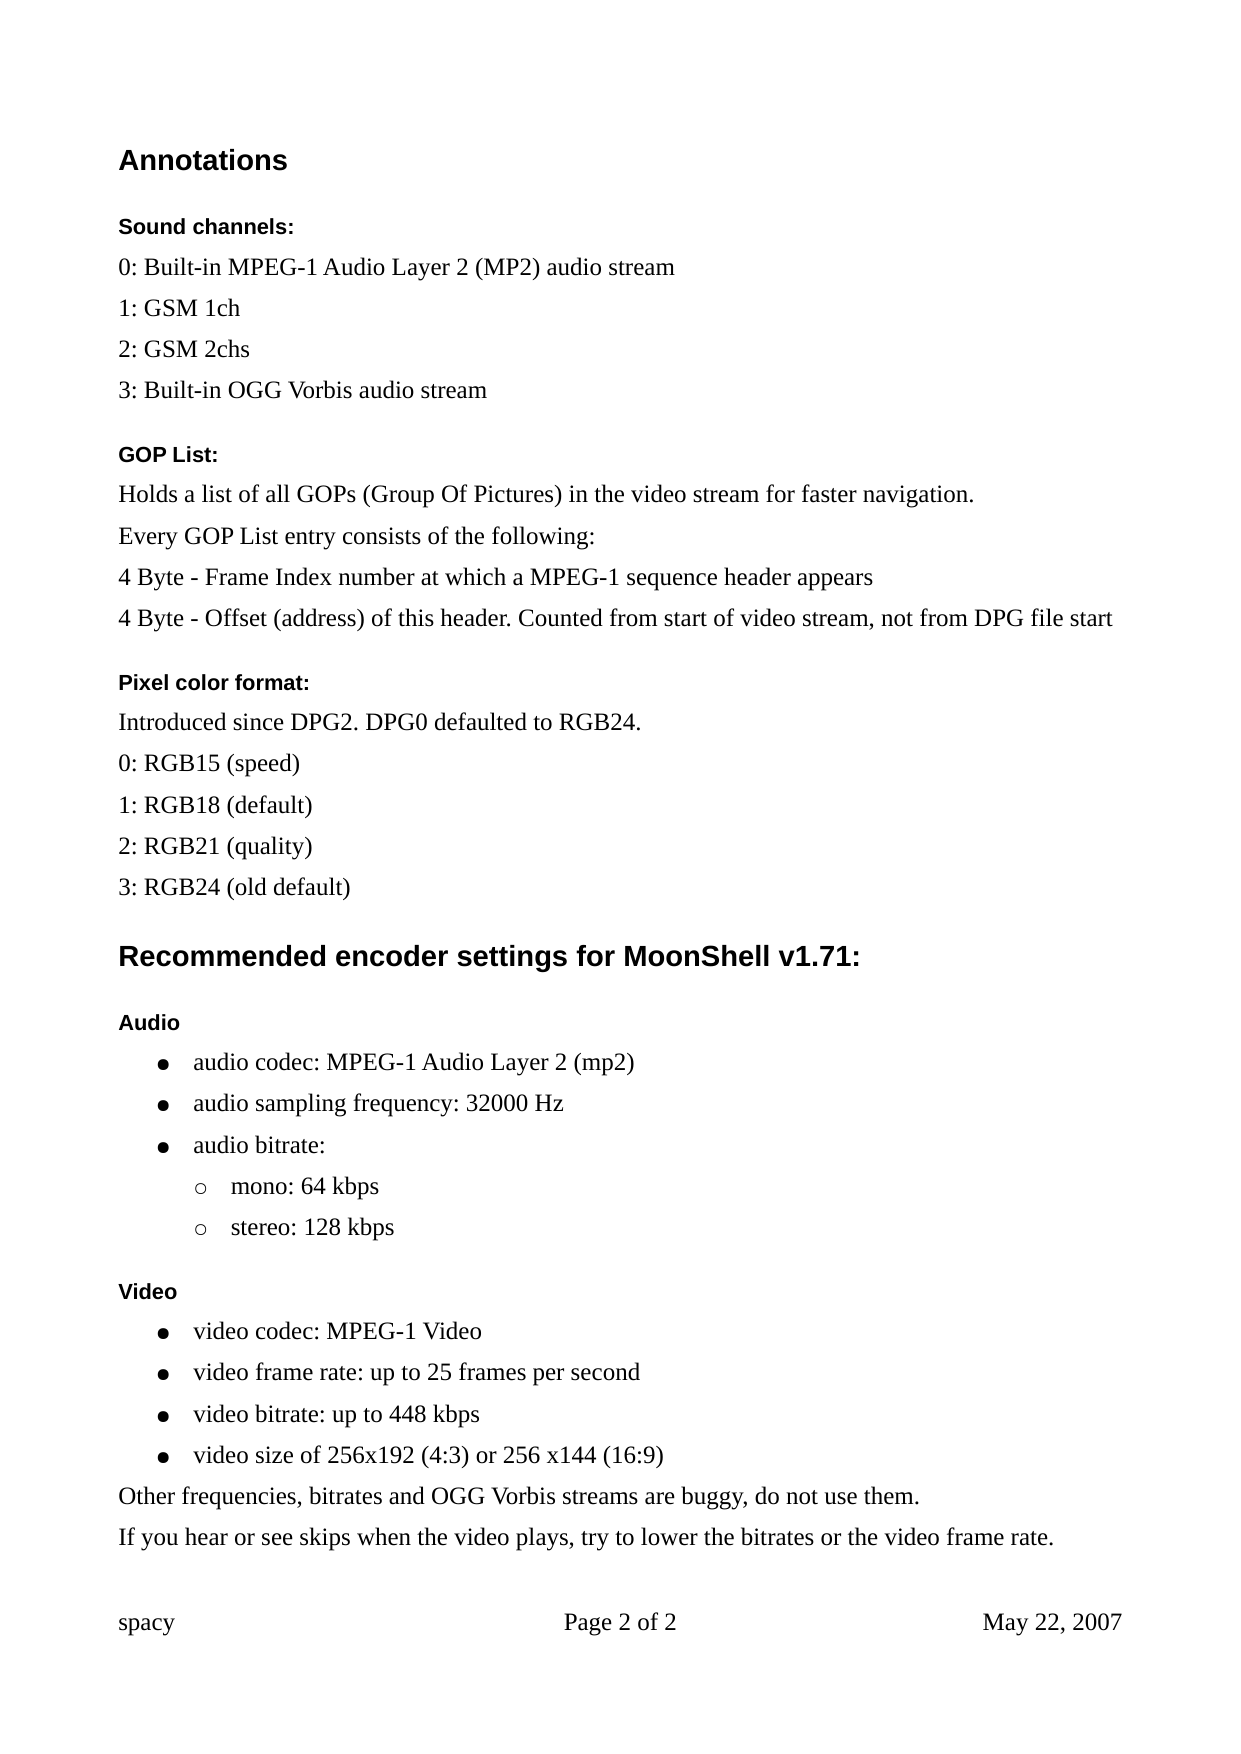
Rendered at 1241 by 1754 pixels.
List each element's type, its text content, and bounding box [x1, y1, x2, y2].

text 3: RGB24 (old default) [118, 872, 1122, 901]
list audio bitrate: [156, 1130, 1122, 1158]
text 0: RGB15 (speed) [118, 748, 1122, 777]
subtitle GOP List: [118, 442, 1122, 467]
subtitle Sound channels: [118, 214, 1122, 239]
subtitle Annotations [118, 143, 1122, 177]
text Introduced since DPG2. DPG0 defaulted to RGB24. [118, 707, 1122, 736]
text 2: GSM 2chs [118, 334, 1122, 363]
list video codec: MPEG-1 Video [156, 1316, 1122, 1345]
text 4 Byte - Offset (address) of this header. Counted from start of video stream, not from DPG file start [118, 603, 1122, 632]
text 4 Byte - Frame Index number at which a MPEG-1 sequence header appears [118, 562, 1122, 591]
subtitle Pixel color format: [118, 669, 1122, 695]
text Other frequencies, bitrates and OGG Vorbis streams are buggy, do not use them. [118, 1481, 1122, 1510]
text 1: GSM 1ch [118, 293, 1122, 322]
subtitle Audio [118, 1009, 1122, 1035]
text 2: RGB21 (quality) [118, 831, 1122, 860]
subtitle Recommended encoder settings for MoonShell v1.71: [118, 938, 1122, 972]
text If you hear or see skips when the video plays, try to lower the bitrates or the video frame rate. [118, 1522, 1122, 1551]
text 1: RGB18 (default) [118, 790, 1122, 818]
list mono: 64 kbps [193, 1171, 1122, 1200]
list stereo: 128 kbps [193, 1212, 1122, 1241]
list video frame rate: up to 25 frames per second [156, 1357, 1122, 1386]
subtitle Video [118, 1278, 1122, 1304]
text 3: Built-in OGG Vorbis audio stream [118, 376, 1122, 404]
text 0: Built-in MPEG-1 Audio Layer 2 (MP2) audio stream [118, 252, 1122, 281]
text Every GOP List entry consists of the following: [118, 521, 1122, 549]
list video bitrate: up to 448 kbps [156, 1399, 1122, 1427]
list audio codec: MPEG-1 Audio Layer 2 (mp2) [156, 1047, 1122, 1076]
text Holds a list of all GOPs (Group Of Pictures) in the video stream for faster navigation. [118, 479, 1122, 508]
list video size of 256x192 (4:3) or 256 x144 (16:9) [156, 1440, 1122, 1469]
list audio sampling frequency: 32000 Hz [156, 1088, 1122, 1117]
